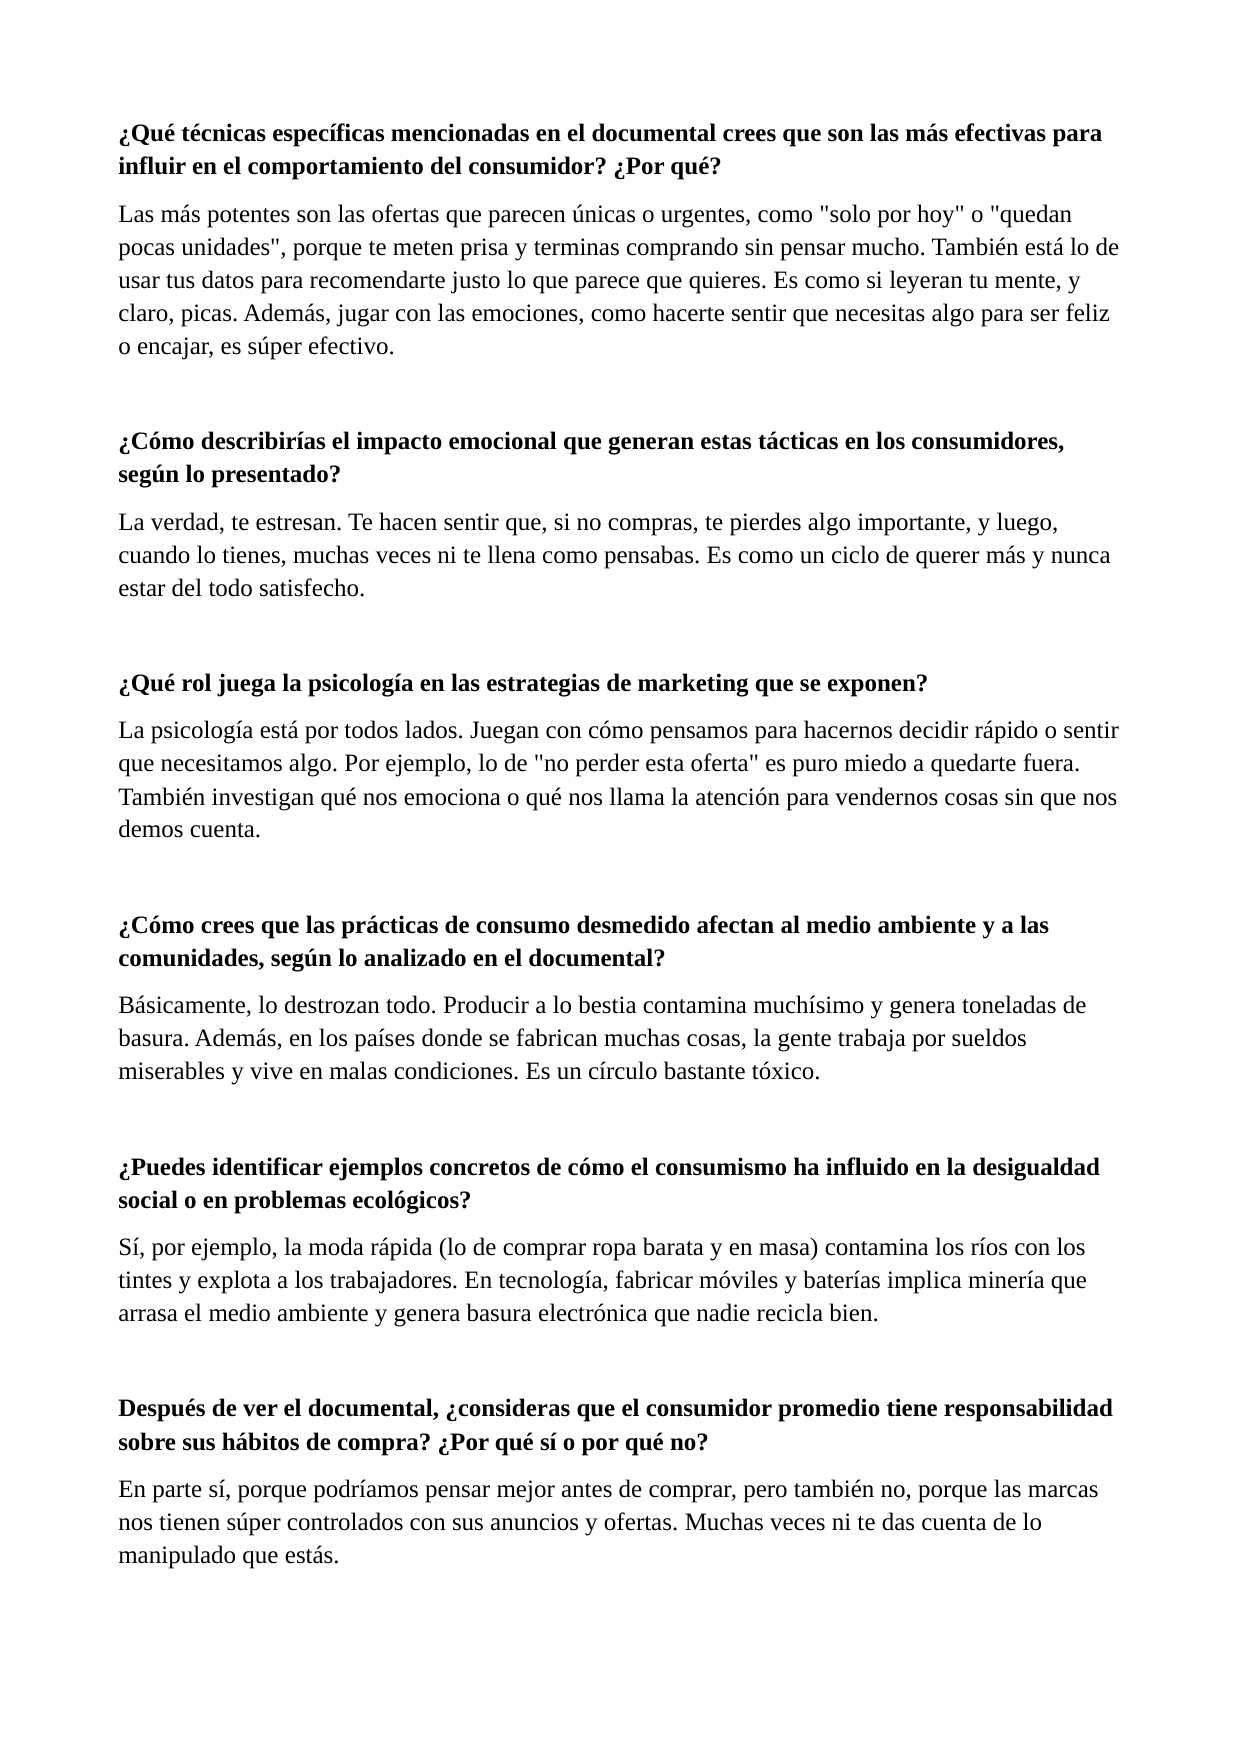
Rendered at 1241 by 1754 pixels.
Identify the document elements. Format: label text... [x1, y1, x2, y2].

text Básicamente, lo destrozan todo. Producir a lo bestia contamina muchísimo y genera toneladas de basura. Además, en los países donde se fabrican muchas cosas, la gente trabaja por sueldos miserables y vive en malas condiciones. Es un círculo bastante tóxico. [118, 990, 1122, 1085]
text ¿Cómo describirías el impacto emocional que generan estas tácticas en los consumidores, según lo presentado? [118, 426, 1122, 488]
text Las más potentes son las ofertas que parecen únicas o urgentes, como "solo por hoy" o "quedan pocas unidades", porque te meten prisa y terminas comprando sin pensar mucho. También está lo de usar tus datos para recomendarte justo lo que parece que quieres. Es como si leyeran tu mente, y claro, picas. Además, jugar con las emociones, como hacerte sentir que necesitas algo para ser feliz o encajar, es súper efectivo. [118, 199, 1122, 359]
text La verdad, te estresan. Te hacen sentir que, si no compras, te pierdes algo importante, y luego, cuando lo tienes, muchas veces ni te llena como pensabas. Es como un ciclo de querer más y nunca estar del todo satisfecho. [118, 507, 1122, 601]
text Sí, por ejemplo, la moda rápida (lo de comprar ropa barata y en masa) contamina los ríos con los tintes y explota a los trabajadores. En tecnología, fabricar móviles y baterías implica minería que arrasa el medio ambiente y genera basura electrónica que nadie recicla bien. [118, 1232, 1122, 1327]
text La psicología está por todos lados. Juegan con cómo pensamos para hacernos decidir rápido o sentir que necesitamos algo. Por ejemplo, lo de "no perder esta oferta" es puro miedo a quedarte fuera. También investigan qué nos emociona o qué nos llama la atención para vendernos cosas sin que nos demos cuenta. [118, 716, 1122, 843]
text En parte sí, porque podríamos pensar mejor antes de comprar, pero también no, porque las marcas nos tienen súper controlados con sus anuncios y ofertas. Muchas veces ni te das cuenta de lo manipulado que estás. [118, 1474, 1122, 1569]
text ¿Puedes identificar ejemplos concretos de cómo el consumismo ha influido en la desigualdad social o en problemas ecológicos? [118, 1152, 1122, 1213]
text ¿Qué técnicas específicas mencionadas en el documental crees que son las más efectivas para influir en el comportamiento del consumidor? ¿Por qué? [118, 118, 1122, 180]
text ¿Qué rol juega la psicología en las estrategias de marketing que se exponen? [118, 668, 1122, 697]
text Después de ver el documental, ¿consideras que el consumidor promedio tiene responsabilidad sobre sus hábitos de compra? ¿Por qué sí o por qué no? [118, 1393, 1122, 1455]
text ¿Cómo crees que las prácticas de consumo desmedido afectan al medio ambiente y a las comunidades, según lo analizado en el documental? [118, 910, 1122, 972]
